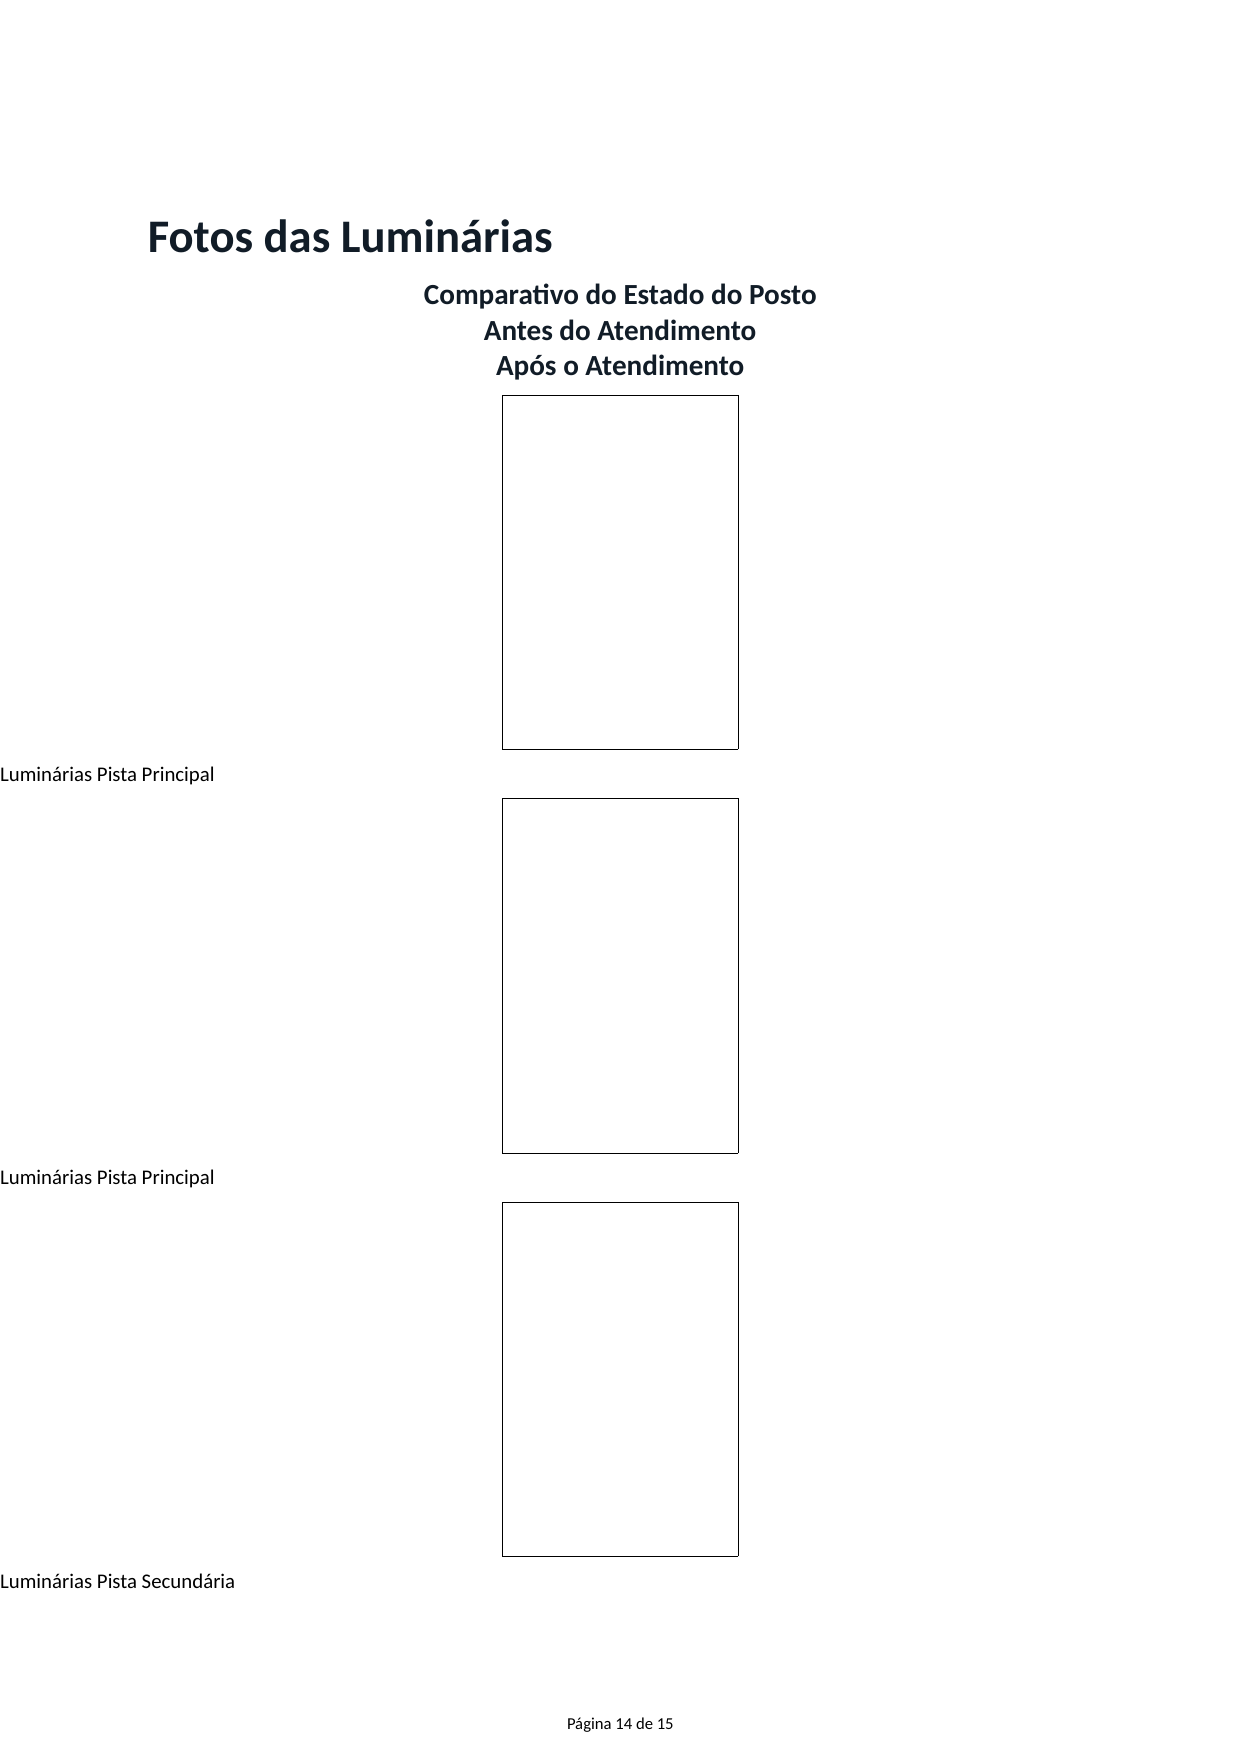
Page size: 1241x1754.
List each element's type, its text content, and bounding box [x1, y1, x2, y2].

picture [0, 786, 1241, 1165]
text Comparativo do Estado do Posto [0, 276, 1240, 312]
picture [0, 382, 1241, 761]
text Luminárias Pista Principal [0, 1164, 1240, 1189]
text Antes do Atendimento [0, 312, 1240, 347]
text Luminárias Pista Secundária [0, 1568, 1240, 1593]
text Luminárias Pista Principal [0, 761, 1240, 786]
picture [0, 1713, 1241, 1754]
text Após o Atendimento [0, 347, 1240, 382]
picture [0, 1189, 1241, 1569]
subtitle Fotos das Luminárias [148, 207, 1240, 264]
